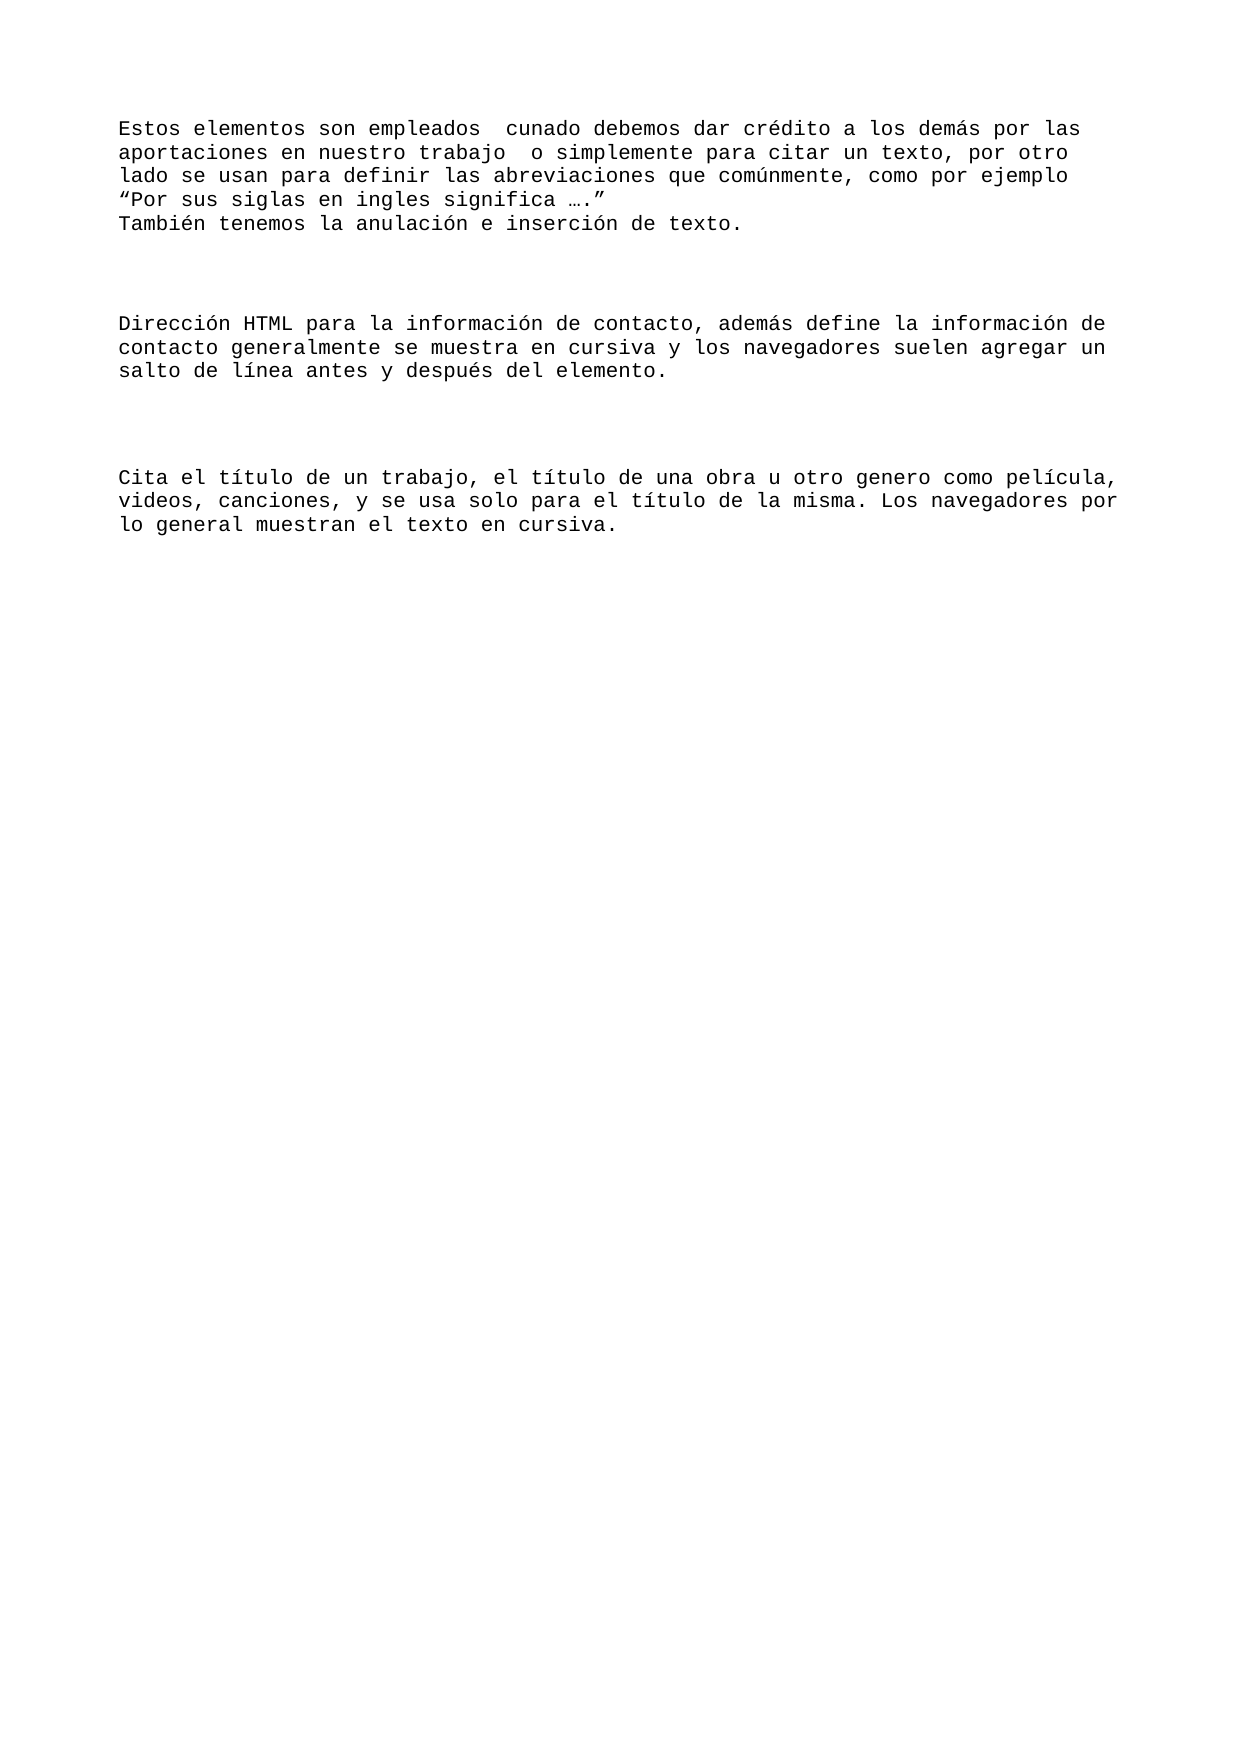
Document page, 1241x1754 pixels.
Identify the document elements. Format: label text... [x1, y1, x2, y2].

text Cita el título de un trabajo, el título de una obra u otro genero como película, videos, canciones, y se usa solo para el título de la misma. Los navegadores por lo general muestran el texto en cursiva. [118, 467, 1122, 538]
text También tenemos la anulación e inserción de texto. [118, 213, 1122, 236]
text Estos elementos son empleados cunado debemos dar crédito a los demás por las aportaciones en nuestro trabajo o simplemente para citar un texto, por otro lado se usan para definir las abreviaciones que comúnmente, como por ejemplo “Por sus siglas en ingles significa ….” [118, 118, 1122, 213]
text Dirección HTML para la información de contacto, además define la información de contacto generalmente se muestra en cursiva y los navegadores suelen agregar un salto de línea antes y después del elemento. [118, 313, 1122, 384]
